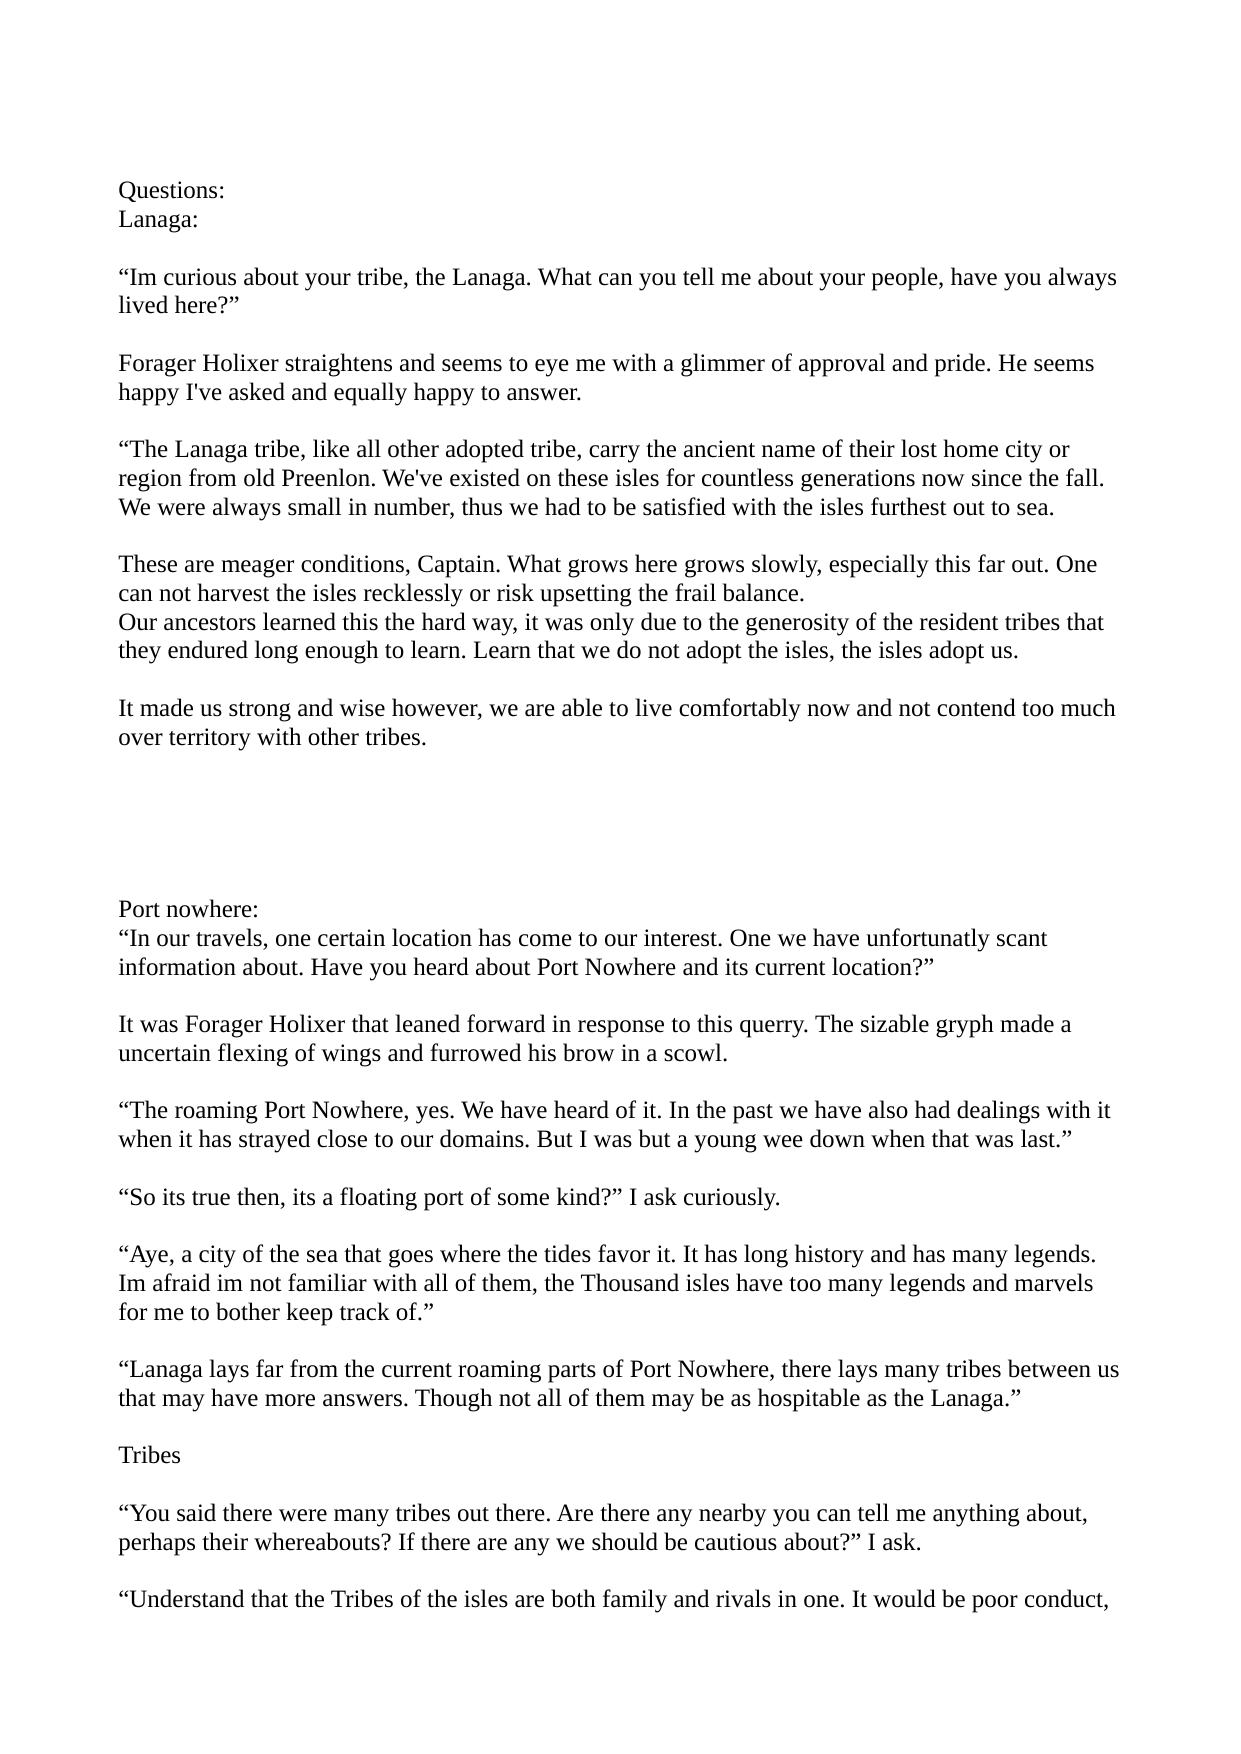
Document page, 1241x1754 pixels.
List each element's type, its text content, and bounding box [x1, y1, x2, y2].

text Forager Holixer straightens and seems to eye me with a glimmer of approval and pride. He seems happy I've asked and equally happy to answer. [118, 348, 1122, 406]
text “Im curious about your tribe, the Lanaga. What can you tell me about your people, have you always lived here?” [118, 262, 1122, 319]
text “You said there were many tribes out there. Are there any nearby you can tell me anything about, perhaps their whereabouts? If there are any we should be cautious about?” I ask. [118, 1498, 1122, 1556]
text “The roaming Port Nowhere, yes. We have heard of it. In the past we have also had dealings with it when it has strayed close to our domains. But I was but a young wee down when that was last.” [118, 1096, 1122, 1153]
text “So its true then, its a floating port of some kind?” I ask curiously. [118, 1182, 1122, 1211]
text “The Lanaga tribe, like all other adopted tribe, carry the ancient name of their lost home city or region from old Preenlon. We've existed on these isles for countless generations now since the fall. [118, 434, 1122, 492]
text These are meager conditions, Captain. What grows here grows slowly, especially this far out. One can not harvest the isles recklessly or risk upsetting the frail balance. [118, 549, 1122, 607]
text We were always small in number, thus we had to be satisfied with the isles furthest out to sea. [118, 492, 1122, 521]
text “Understand that the Tribes of the isles are both family and rivals in one. It would be poor conduct, [118, 1584, 1122, 1613]
text “Lanaga lays far from the current roaming parts of Port Nowhere, there lays many tribes between us that may have more answers. Though not all of them may be as hospitable as the Lanaga.” [118, 1354, 1122, 1412]
text “Aye, a city of the sea that goes where the tides favor it. It has long history and has many legends. Im afraid im not familiar with all of them, the Thousand isles have too many legends and marvels for me to bother keep track of.” [118, 1239, 1122, 1326]
text It was Forager Holixer that leaned forward in response to this querry. The sizable gryph made a uncertain flexing of wings and furrowed his brow in a scowl. [118, 1009, 1122, 1067]
text Our ancestors learned this the hard way, it was only due to the generosity of the resident tribes that they endured long enough to learn. Learn that we do not adopt the isles, the isles adopt us. [118, 607, 1122, 664]
text Port nowhere: [118, 894, 1122, 923]
text It made us strong and wise however, we are able to live comfortably now and not contend too much over territory with other tribes. [118, 693, 1122, 751]
text Lanaga: [118, 204, 1122, 233]
text Tribes [118, 1441, 1122, 1469]
text “In our travels, one certain location has come to our interest. One we have unfortunatly scant information about. Have you heard about Port Nowhere and its current location?” [118, 923, 1122, 981]
text Questions: [118, 176, 1122, 204]
